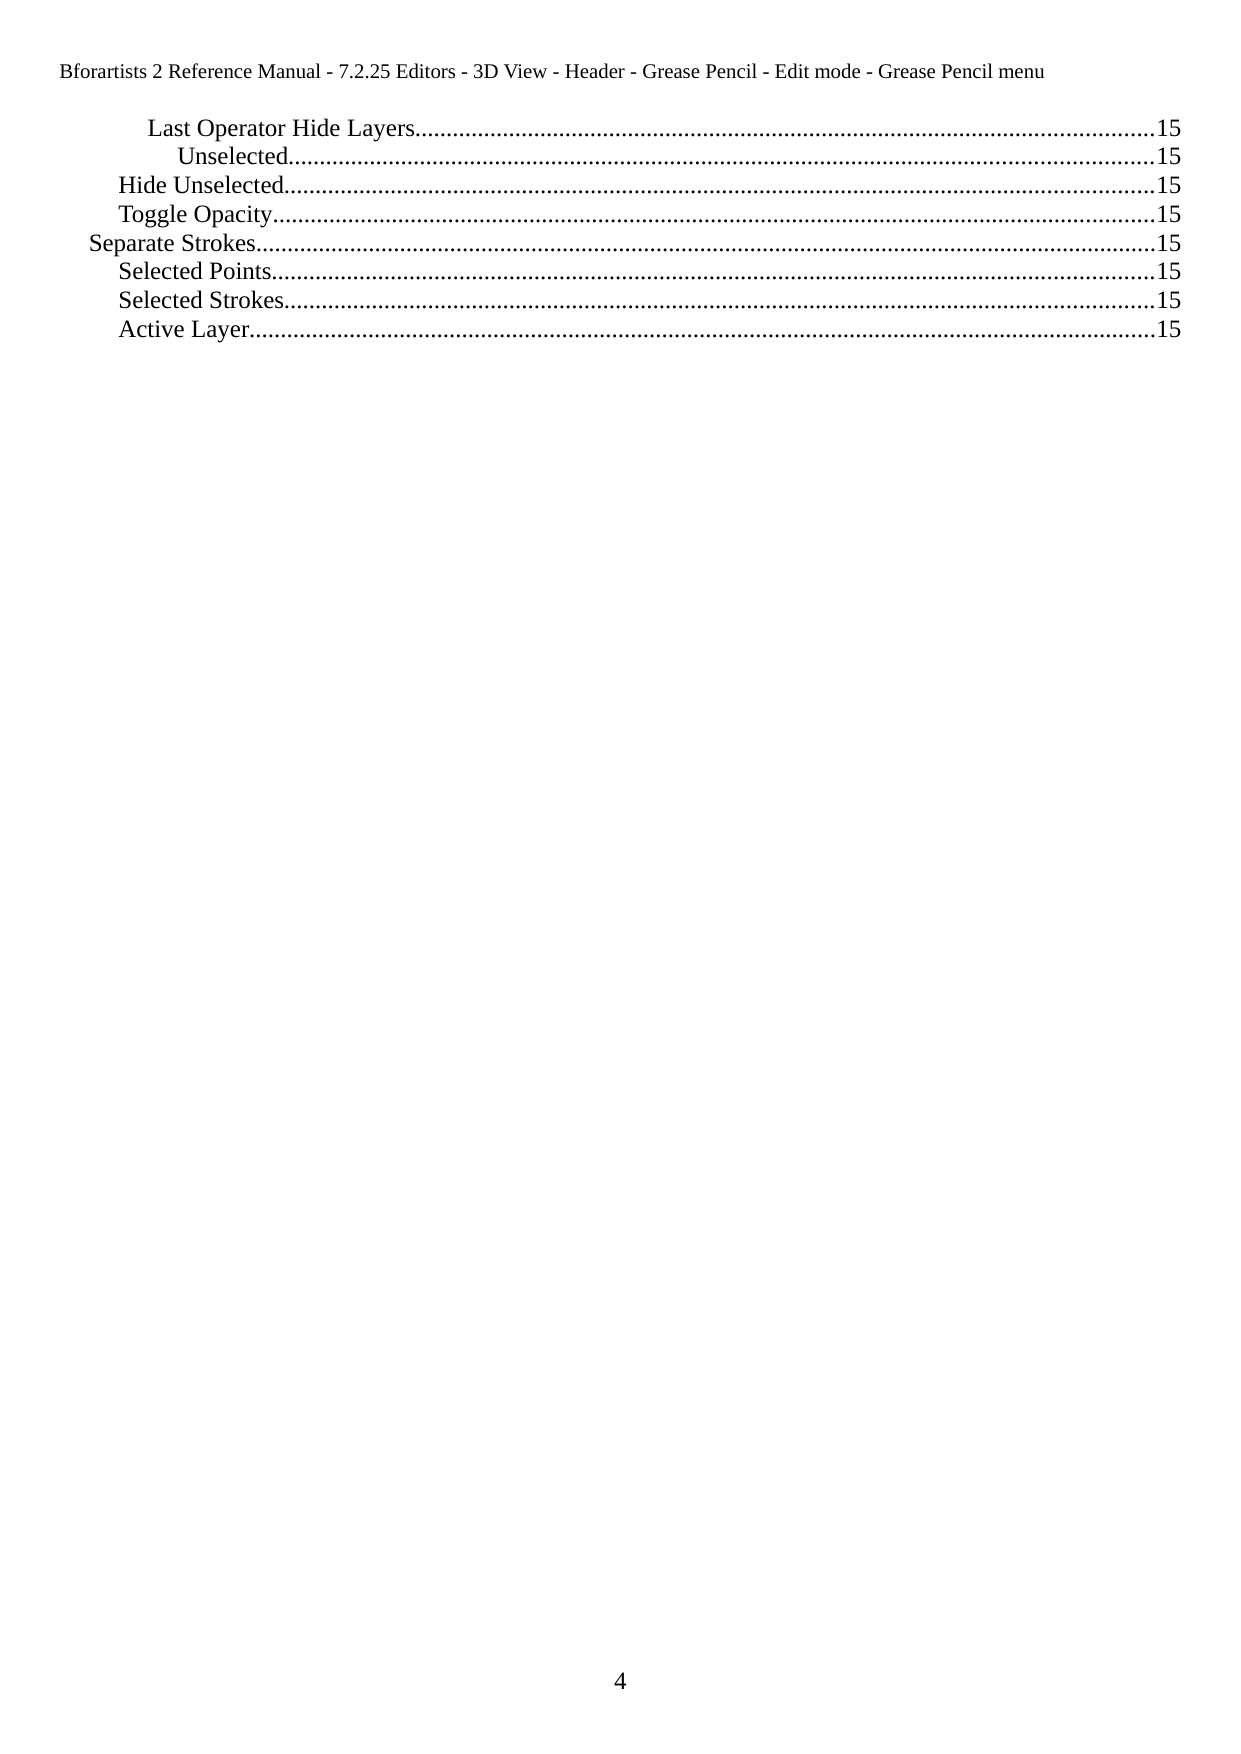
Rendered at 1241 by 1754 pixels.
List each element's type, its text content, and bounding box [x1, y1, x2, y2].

text Selected Points 15 [118, 256, 1181, 285]
text Selected Strokes 15 [118, 285, 1181, 314]
text Unselected 15 [177, 141, 1181, 170]
text Separate Strokes 15 [88, 228, 1181, 256]
text Last Operator Hide Layers 15 [147, 113, 1181, 141]
text Toggle Opacity 15 [118, 199, 1181, 228]
text Active Layer 15 [118, 314, 1181, 343]
text Hide Unselected 15 [118, 170, 1181, 199]
